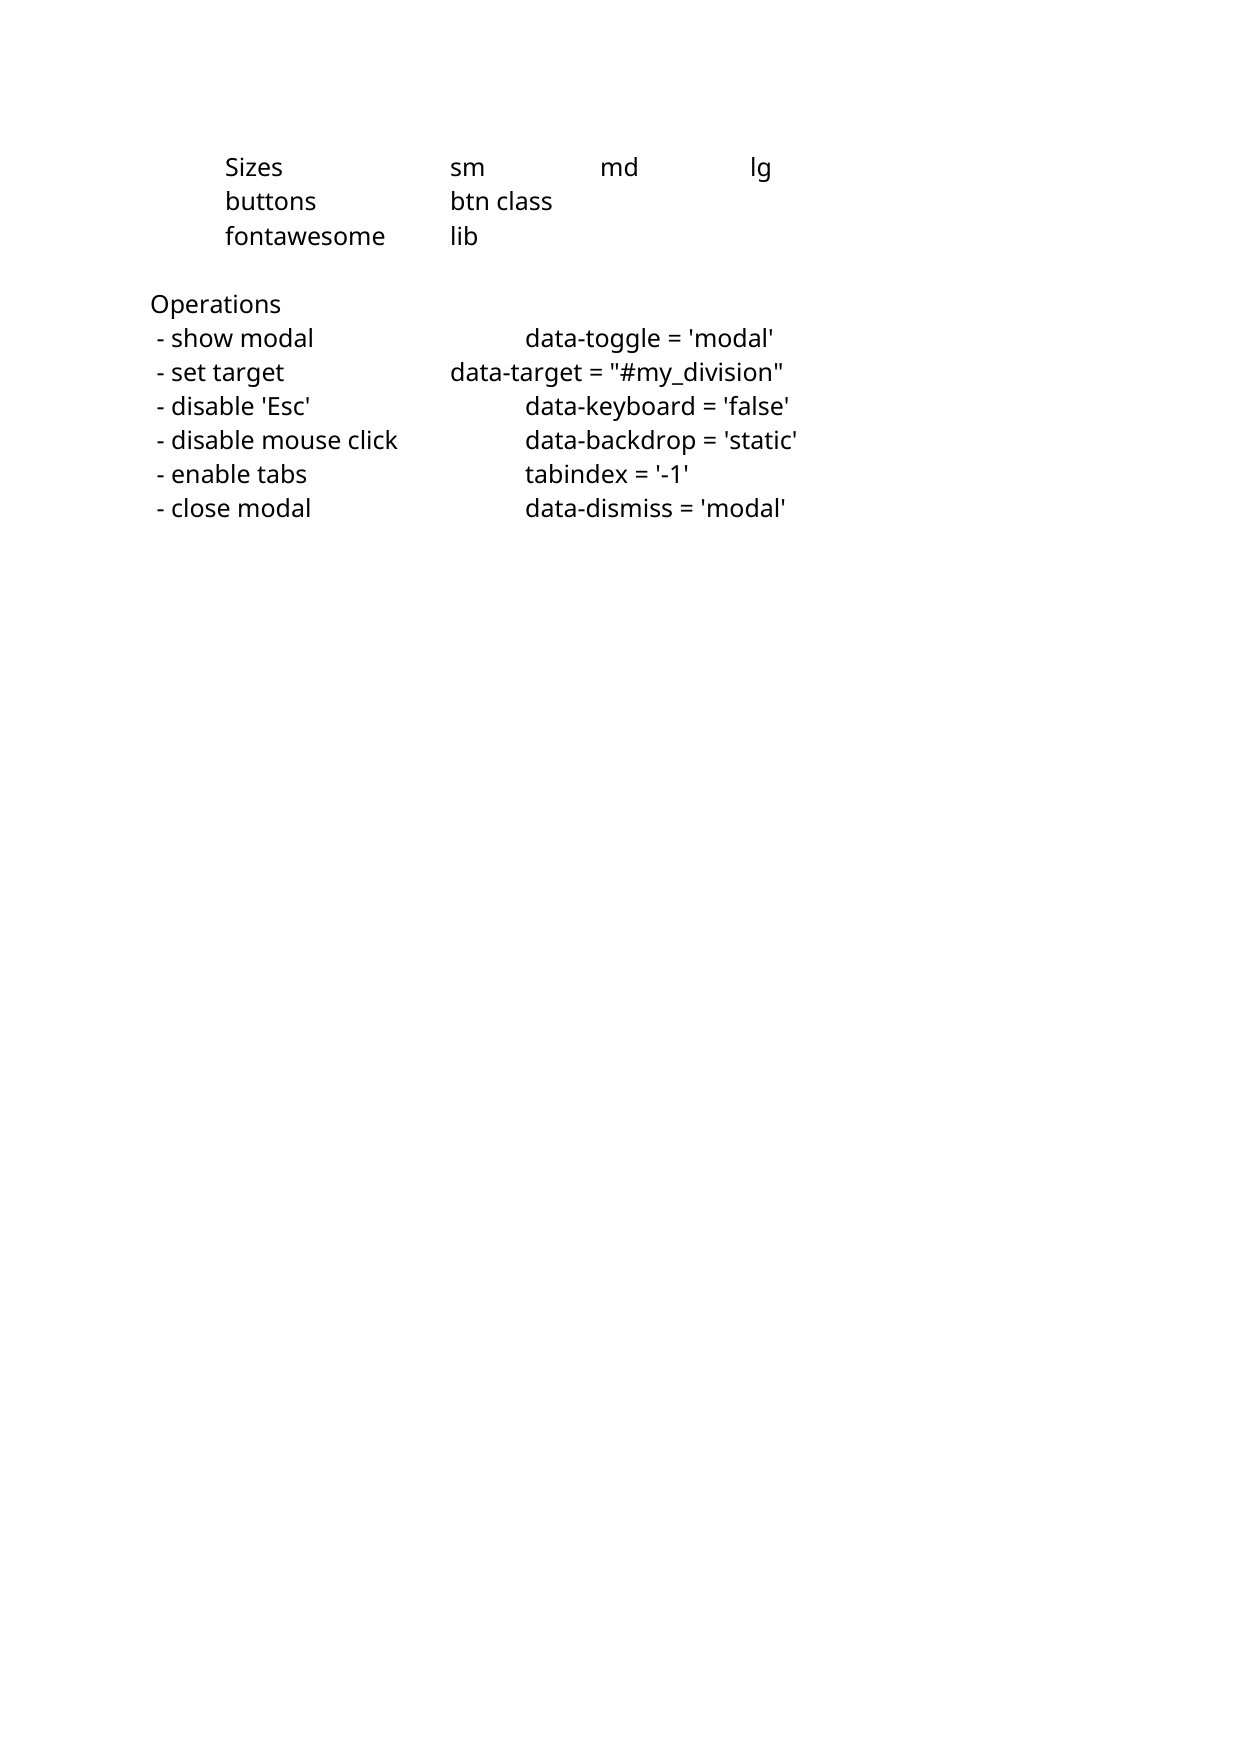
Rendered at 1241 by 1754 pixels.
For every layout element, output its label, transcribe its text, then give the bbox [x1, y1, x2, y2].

text Sizes sm md lg [150, 150, 1090, 184]
text fontawesome lib [150, 218, 1090, 252]
text - set target data-target = "#my_division" [150, 354, 1090, 388]
text - disable 'Esc' data-keyboard = 'false' [150, 388, 1090, 422]
text - enable tabs tabindex = '-1' [150, 457, 1090, 491]
text - show modal data-toggle = 'modal' [150, 320, 1090, 354]
text - disable mouse click data-backdrop = 'static' [150, 422, 1090, 457]
text buttons btn class [150, 184, 1090, 218]
text Operations [150, 286, 1090, 320]
text - close modal data-dismiss = 'modal' [150, 491, 1090, 525]
